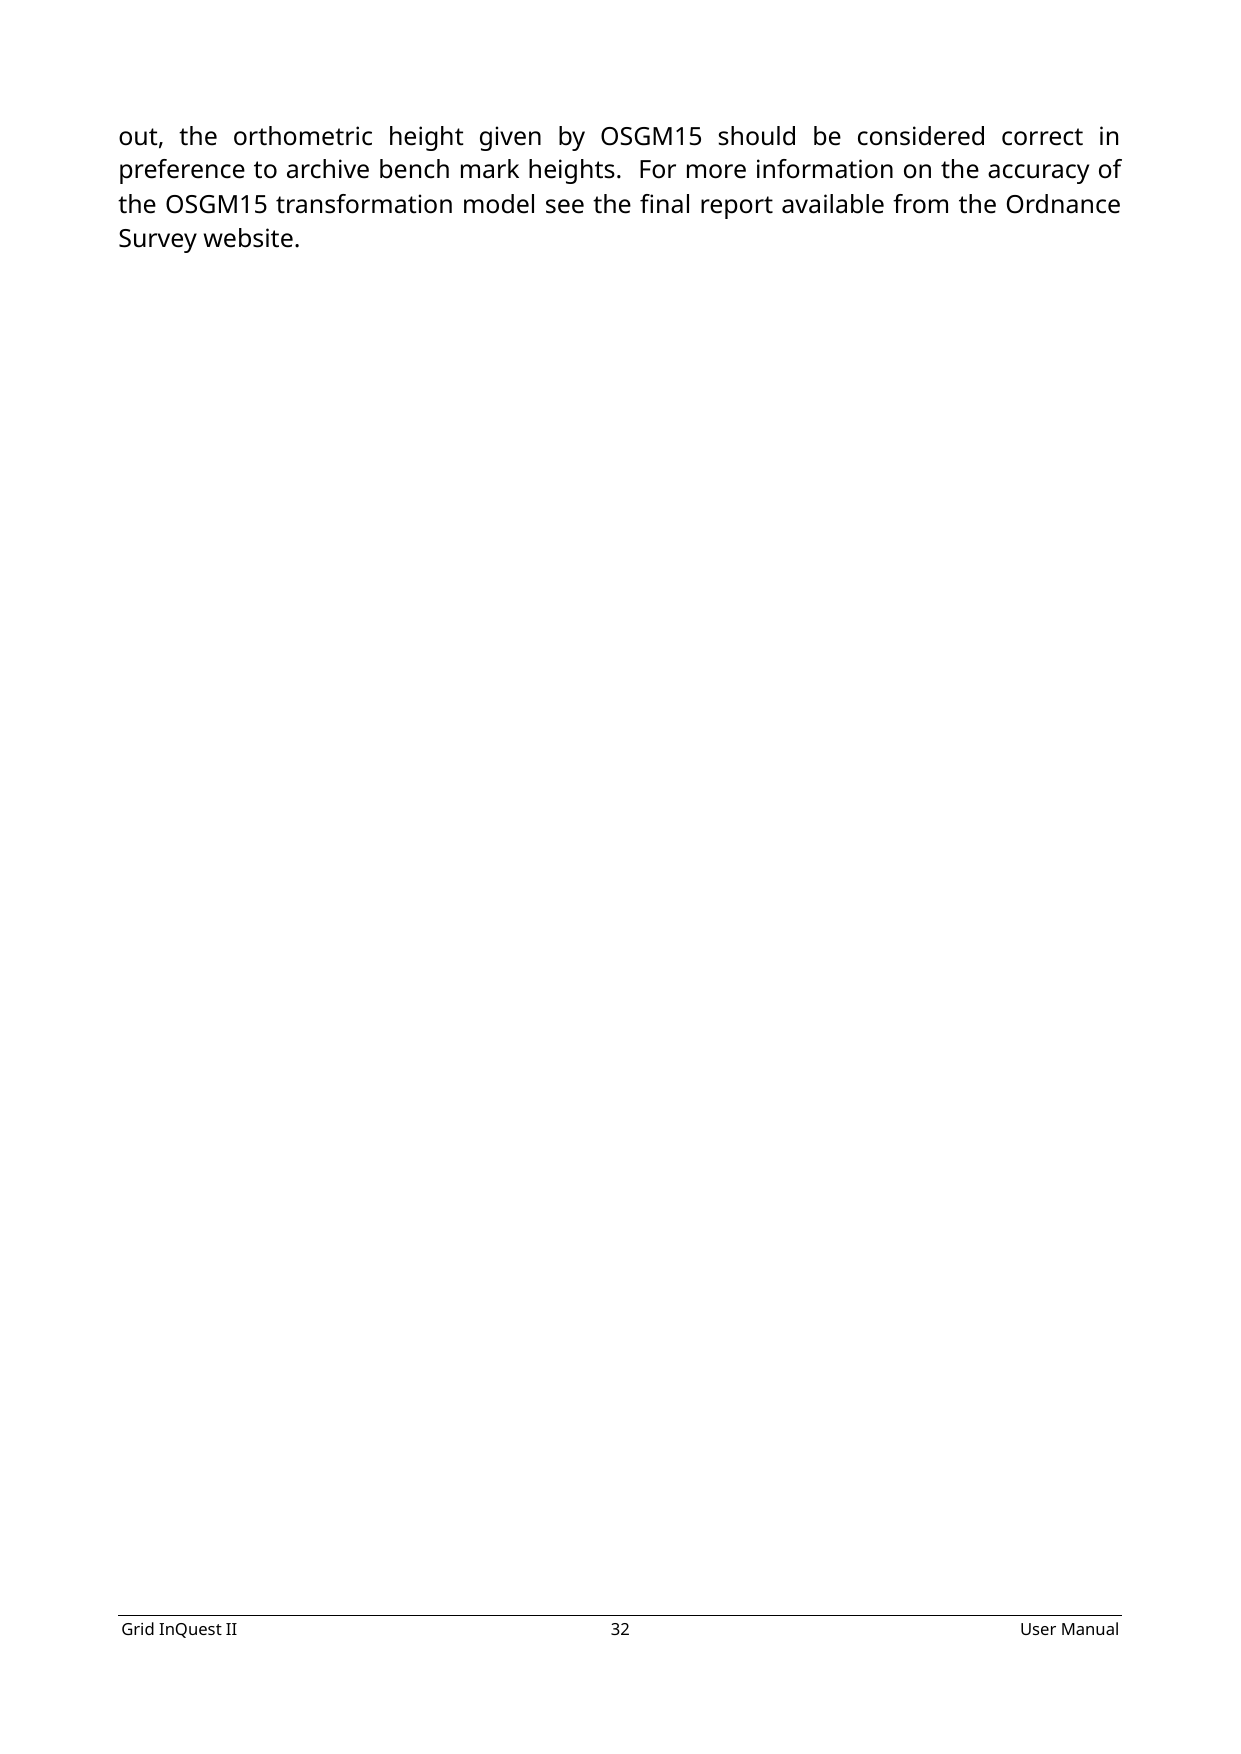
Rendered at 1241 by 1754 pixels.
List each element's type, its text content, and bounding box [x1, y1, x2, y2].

text out, the orthometric height given by OSGM15 should be considered correct in preference to archive bench mark heights. For more information on the accuracy of the OSGM15 transformation model see the final report available from the Ordnance Survey website. [118, 118, 1122, 254]
